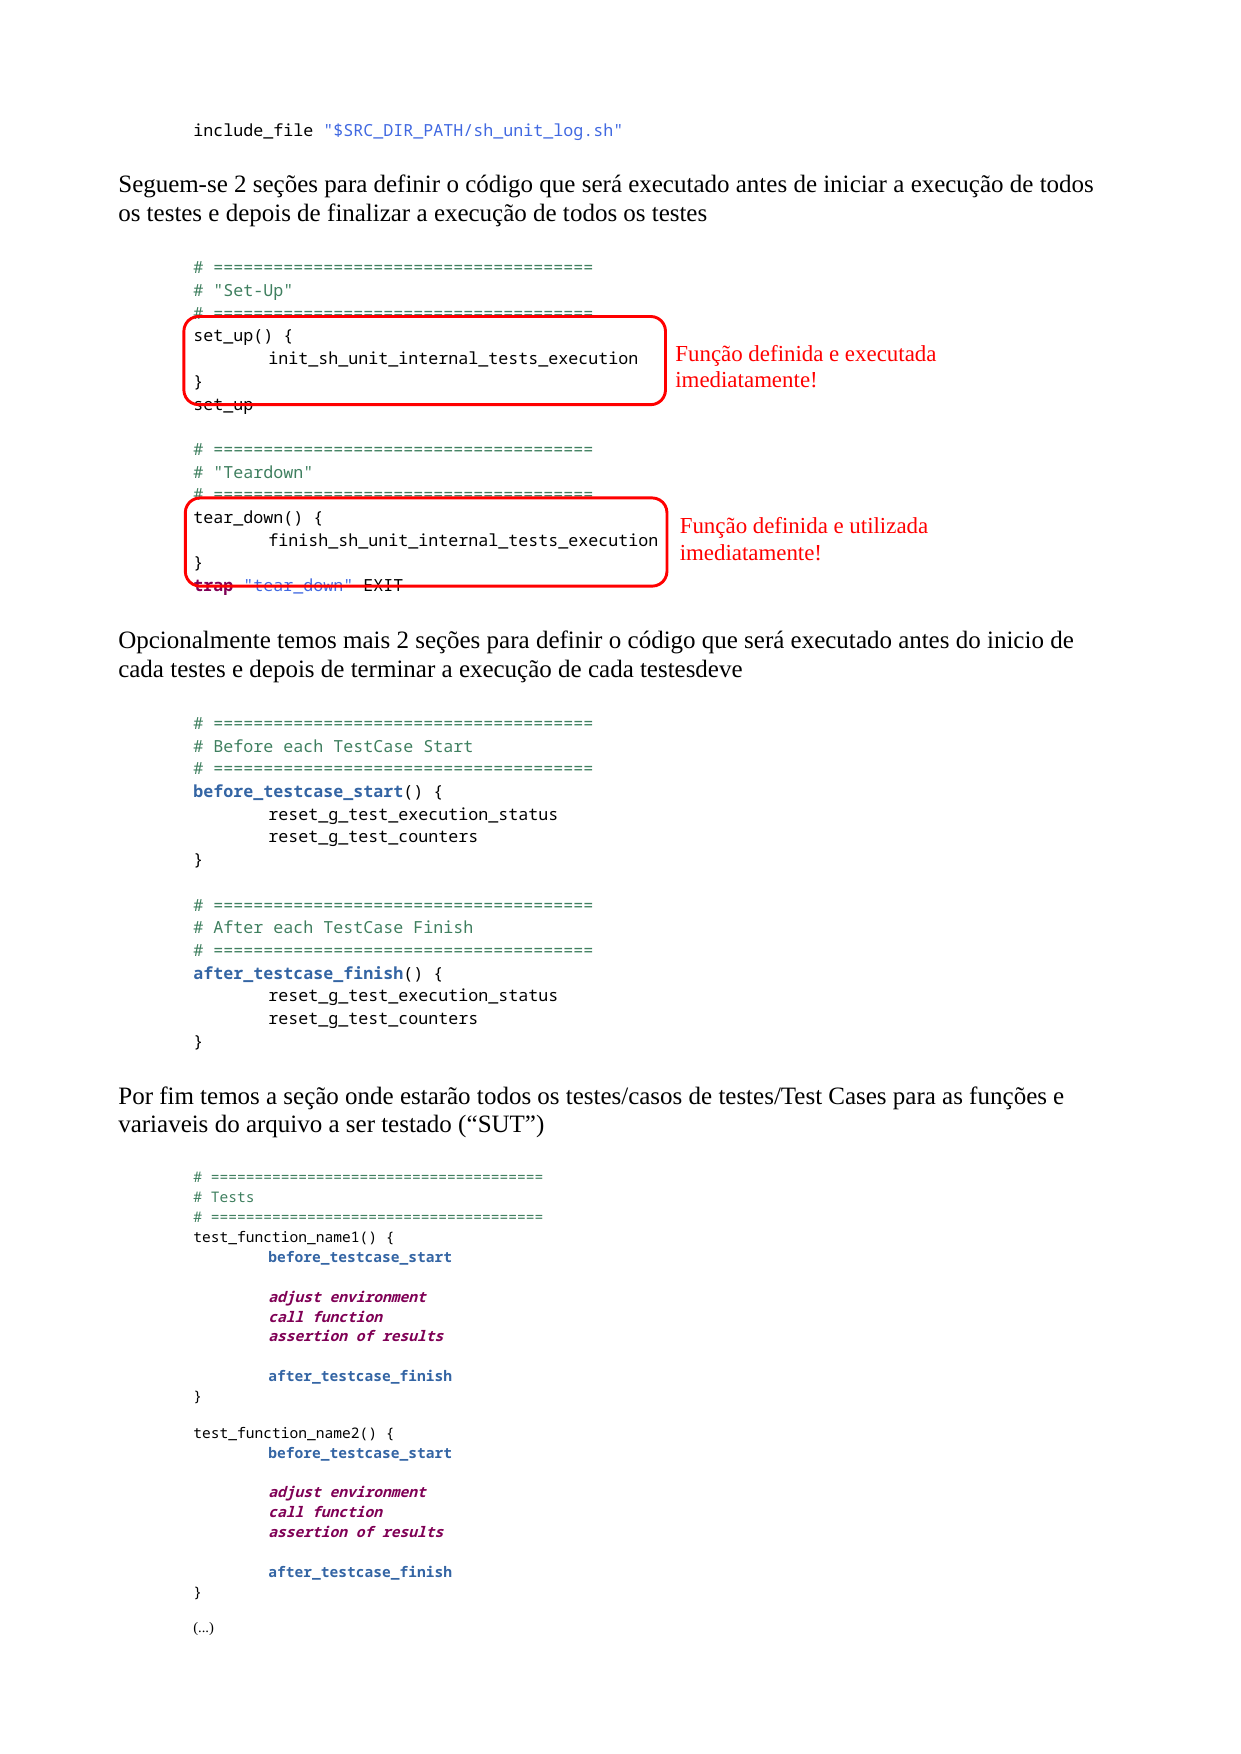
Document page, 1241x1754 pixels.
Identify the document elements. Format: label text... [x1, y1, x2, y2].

text # ====================================== [193, 757, 1122, 779]
text } [193, 848, 1122, 870]
text reset_g_test_counters [193, 1007, 1122, 1029]
text # ====================================== [193, 711, 1122, 734]
text # ====================================== [193, 483, 1122, 506]
text before_testcase_start [193, 1442, 1122, 1462]
text after_testcase_finish() { [193, 961, 1122, 984]
text set_up [193, 392, 1122, 415]
text # ====================================== [193, 1167, 1122, 1187]
text test_function_name2() { [193, 1423, 1122, 1442]
text call function [193, 1502, 1122, 1522]
text assertion of results [193, 1522, 1122, 1542]
text trap "tear_down" EXIT [193, 574, 1122, 596]
text init_sh_unit_internal_tests_execution [667, 347, 1122, 369]
text [669, 528, 1122, 551]
text finish_sh_unit_internal_tests_execution [193, 528, 665, 551]
text Opcionalmente temos mais 2 seções para definir o código que será executado antes do inicio de cada testes e depois de terminar a execução de cada testesdeve [118, 625, 1122, 683]
text set_up() { [193, 324, 664, 347]
text } [193, 369, 664, 392]
text adjust environment [193, 1482, 1122, 1502]
text } [193, 1029, 1122, 1052]
text } [669, 551, 1122, 574]
text assertion of results [193, 1326, 1122, 1346]
text before_testcase_start() { [193, 779, 1122, 802]
text # ====================================== [193, 256, 1122, 278]
text after_testcase_finish [193, 1366, 1122, 1386]
text # ====================================== [193, 301, 1122, 324]
text } [667, 369, 1122, 392]
text } [193, 1582, 1122, 1602]
text test_function_name1() { [193, 1227, 1122, 1247]
text # Before each TestCase Start [193, 734, 1122, 757]
text # "Teardown" [193, 460, 1122, 483]
text (...) [193, 1618, 1122, 1635]
text } [717, 551, 722, 559]
text tear_down() { [193, 506, 665, 528]
text } [193, 1386, 1122, 1406]
text [666, 324, 1122, 347]
text # ====================================== [193, 1207, 1122, 1227]
text Por fim temos a seção onde estarão todos os testes/casos de testes/Test Cases para as funções e variaveis do arquivo a ser testado (“SUT”) [118, 1081, 1122, 1138]
text reset_g_test_execution_status [193, 984, 1122, 1007]
text before_testcase_start [193, 1247, 1122, 1267]
text # ====================================== [193, 893, 1122, 916]
text include_file "$SRC_DIR_PATH/sh_unit_log.sh" [193, 118, 1122, 141]
text tear_down() { [668, 506, 1122, 528]
text # ====================================== [193, 437, 1122, 460]
text Seguem-se 2 seções para definir o código que será executado antes de iniciar a execução de todos os testes e depois de finalizar a execução de todos os testes [118, 169, 1122, 227]
text # "Set-Up" [193, 278, 1122, 301]
text init_sh_unit_internal_tests_execution [193, 347, 664, 369]
text # After each TestCase Finish [193, 916, 1122, 938]
text } [193, 551, 665, 574]
text reset_g_test_counters [193, 825, 1122, 848]
text # Tests [193, 1187, 1122, 1207]
text # ====================================== [193, 938, 1122, 961]
text call function [193, 1306, 1122, 1326]
text reset_g_test_execution_status [193, 802, 1122, 825]
text adjust environment [193, 1286, 1122, 1306]
text after_testcase_finish [193, 1562, 1122, 1582]
